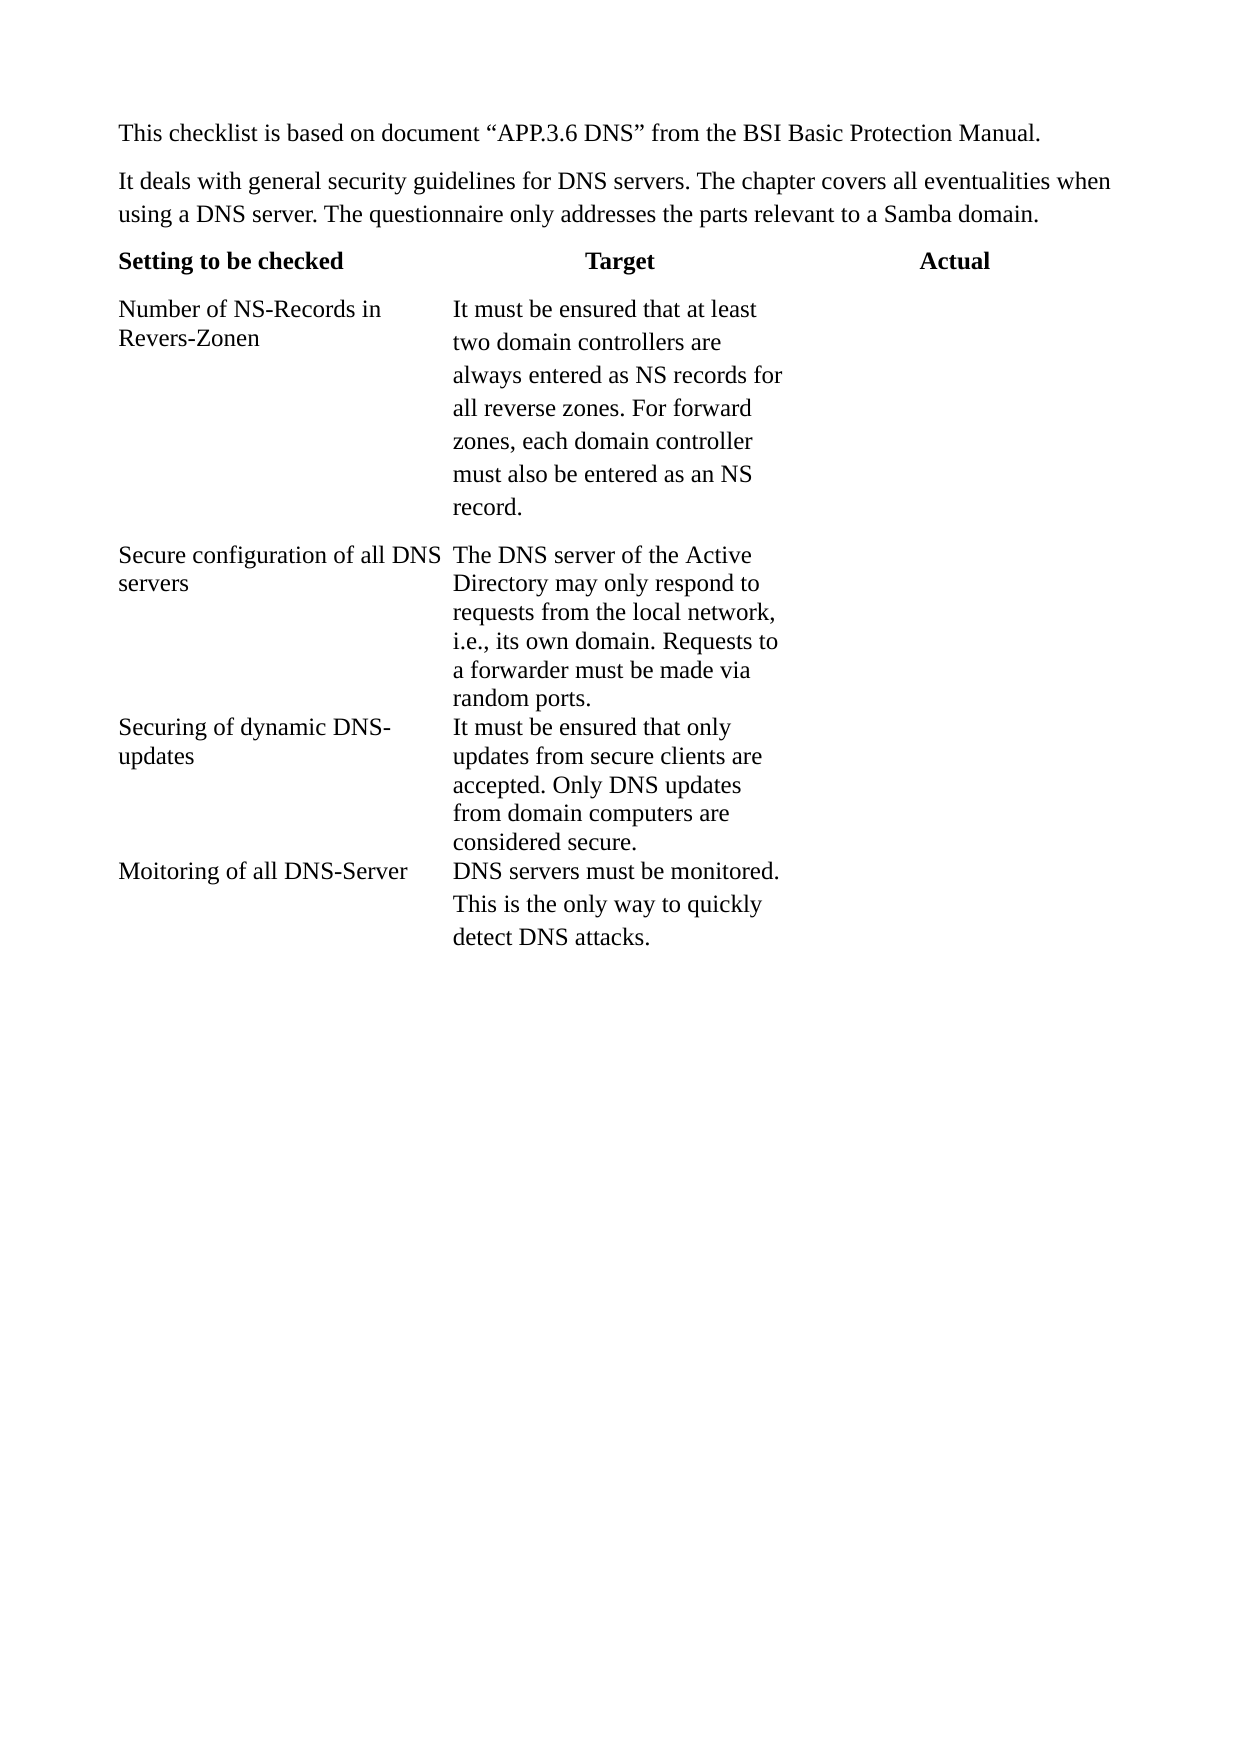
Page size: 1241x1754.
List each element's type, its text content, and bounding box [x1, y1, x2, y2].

table_header Target [453, 246, 787, 294]
table_cell Number of NS-Records in Revers-Zonen [118, 294, 453, 540]
table_cell It must be ensured that only updates from secure clients are accepted. Only DNS updates from domain computers are considered secure. [453, 712, 787, 856]
table_cell [787, 540, 1122, 712]
text This checklist is based on document “APP.3.6 DNS” from the BSI Basic Protection Manual. [118, 118, 1122, 147]
text It deals with general security guidelines for DNS servers. The chapter covers all eventualities when using a DNS server. The questionnaire only addresses the parts relevant to a Samba domain. [118, 166, 1122, 227]
table_cell The DNS server of the Active Directory may only respond to requests from the local network, i.e., its own domain. Requests to a forwarder must be made via random ports. [453, 540, 787, 712]
table_cell [787, 294, 1122, 540]
table_header Setting to be checked [118, 246, 453, 294]
table_cell [787, 712, 1122, 856]
table_cell Moitoring of all DNS-Server [118, 856, 453, 969]
table_cell [787, 856, 1122, 969]
table_header Actual [787, 246, 1122, 294]
table_cell DNS servers must be monitored. This is the only way to quickly detect DNS attacks. [453, 856, 787, 969]
table_cell Securing of dynamic DNS-updates [118, 712, 453, 856]
table_cell Secure configuration of all DNS servers [118, 540, 453, 712]
table_cell It must be ensured that at least two domain controllers are always entered as NS records for all reverse zones. For forward zones, each domain controller must also be entered as an NS record. [453, 294, 787, 540]
